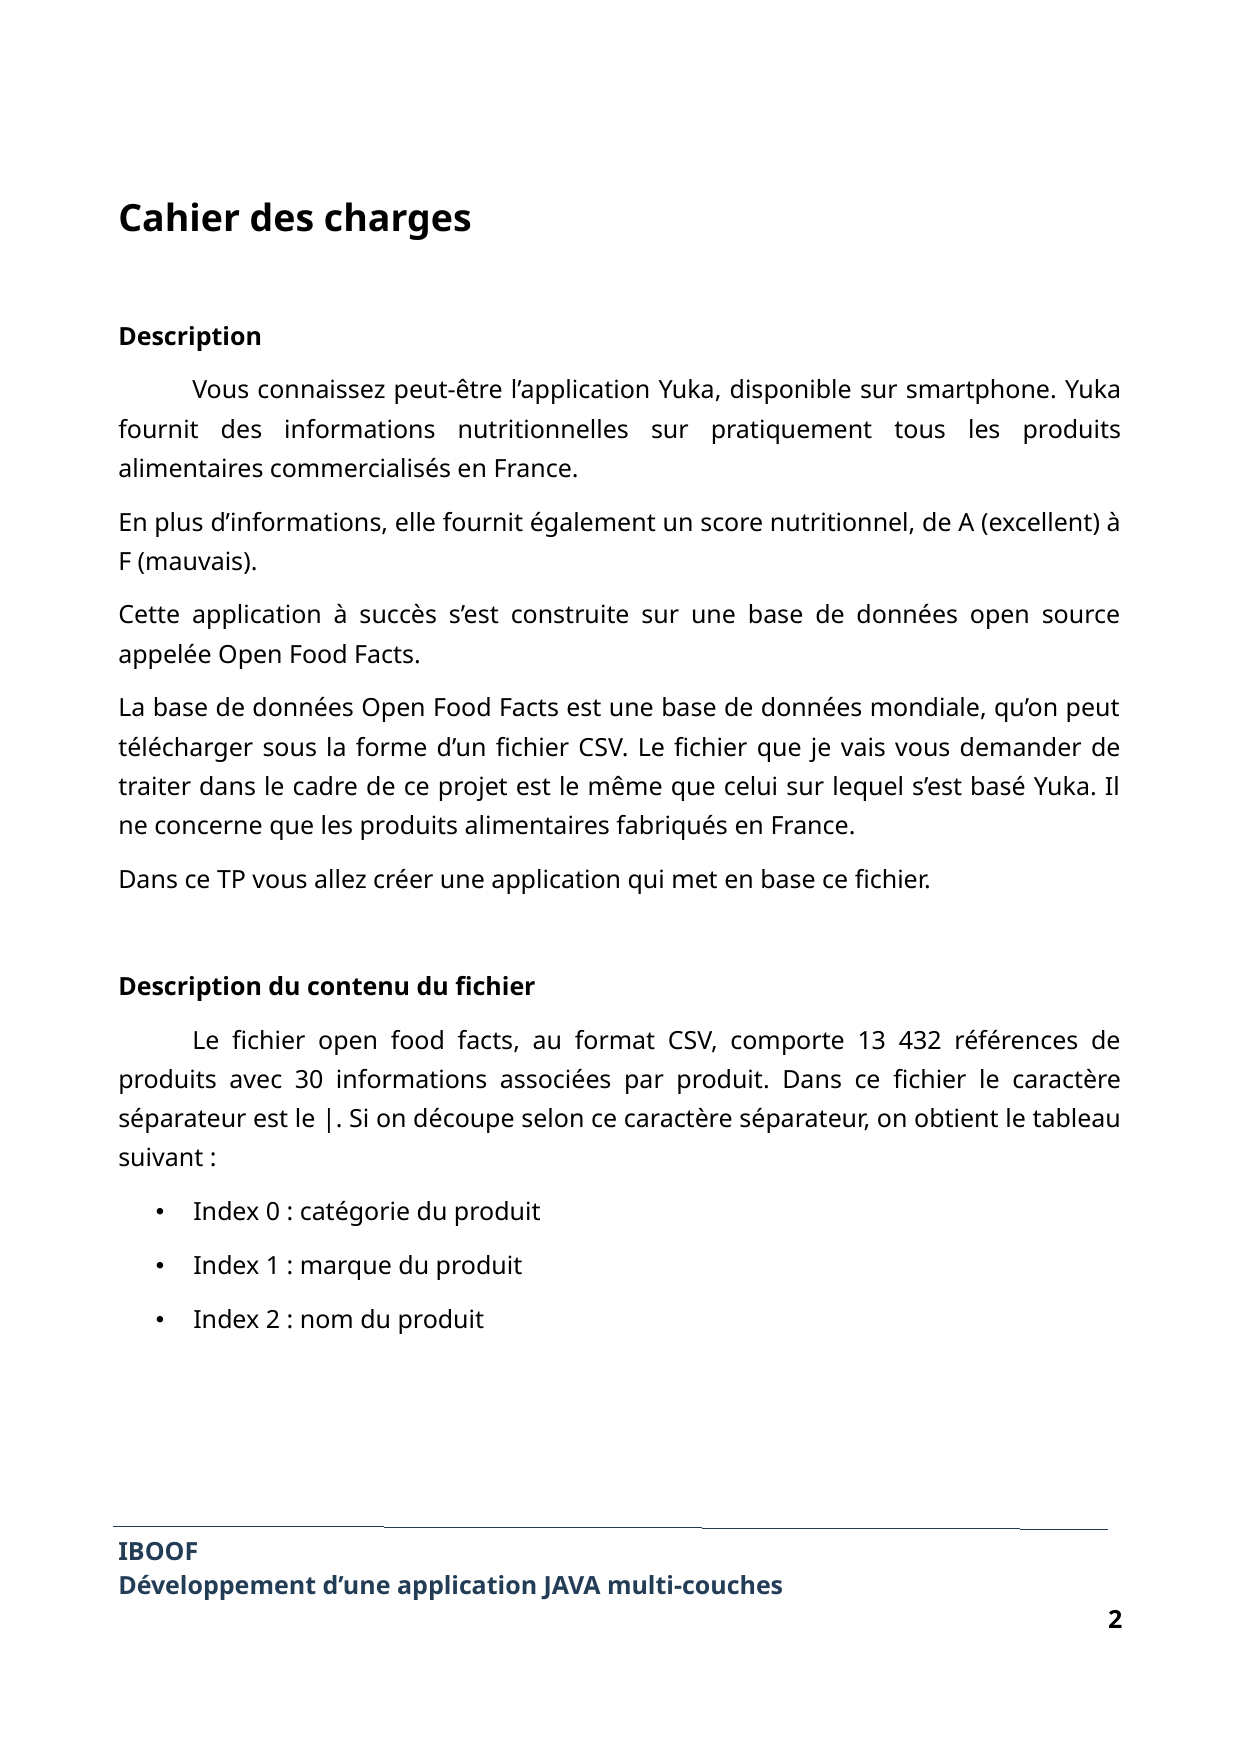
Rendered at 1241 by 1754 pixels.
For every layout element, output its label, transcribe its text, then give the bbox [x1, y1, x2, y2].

text Vous connaissez peut-être l’application Yuka, disponible sur smartphone. Yuka fournit des informations nutritionnelles sur pratiquement tous les produits alimentaires commercialisés en France. [118, 372, 1122, 484]
text Dans ce TP vous allez créer une application qui met en base ce fichier. [118, 861, 1122, 895]
text Cette application à succès s’est construite sur une base de données open source appelée Open Food Facts. [118, 597, 1122, 670]
text Description du contenu du fichier [118, 969, 1122, 1003]
text Description [118, 318, 1122, 352]
text La base de données Open Food Facts est une base de données mondiale, qu’on peut télécharger sous la forme d’un fichier CSV. Le fichier que je vais vous demander de traiter dans le cadre de ce projet est le même que celui sur lequel s’est basé Yuka. Il ne concerne que les produits alimentaires fabriqués en France. [118, 690, 1122, 842]
text Le fichier open food facts, au format CSV, comporte 13 432 références de produits avec 30 informations associées par produit. Dans ce fichier le caractère séparateur est le |. Si on découpe selon ce caractère séparateur, on obtient le tableau suivant : [118, 1022, 1122, 1174]
list Index 2 : nom du produit [156, 1301, 1122, 1335]
list Index 0 : catégorie du produit [156, 1194, 1122, 1228]
text En plus d’informations, elle fournit également un score nutritionnel, de A (excellent) à F (mauvais). [118, 504, 1122, 577]
text Cahier des charges [118, 191, 1122, 242]
list Index 1 : marque du produit [156, 1247, 1122, 1282]
